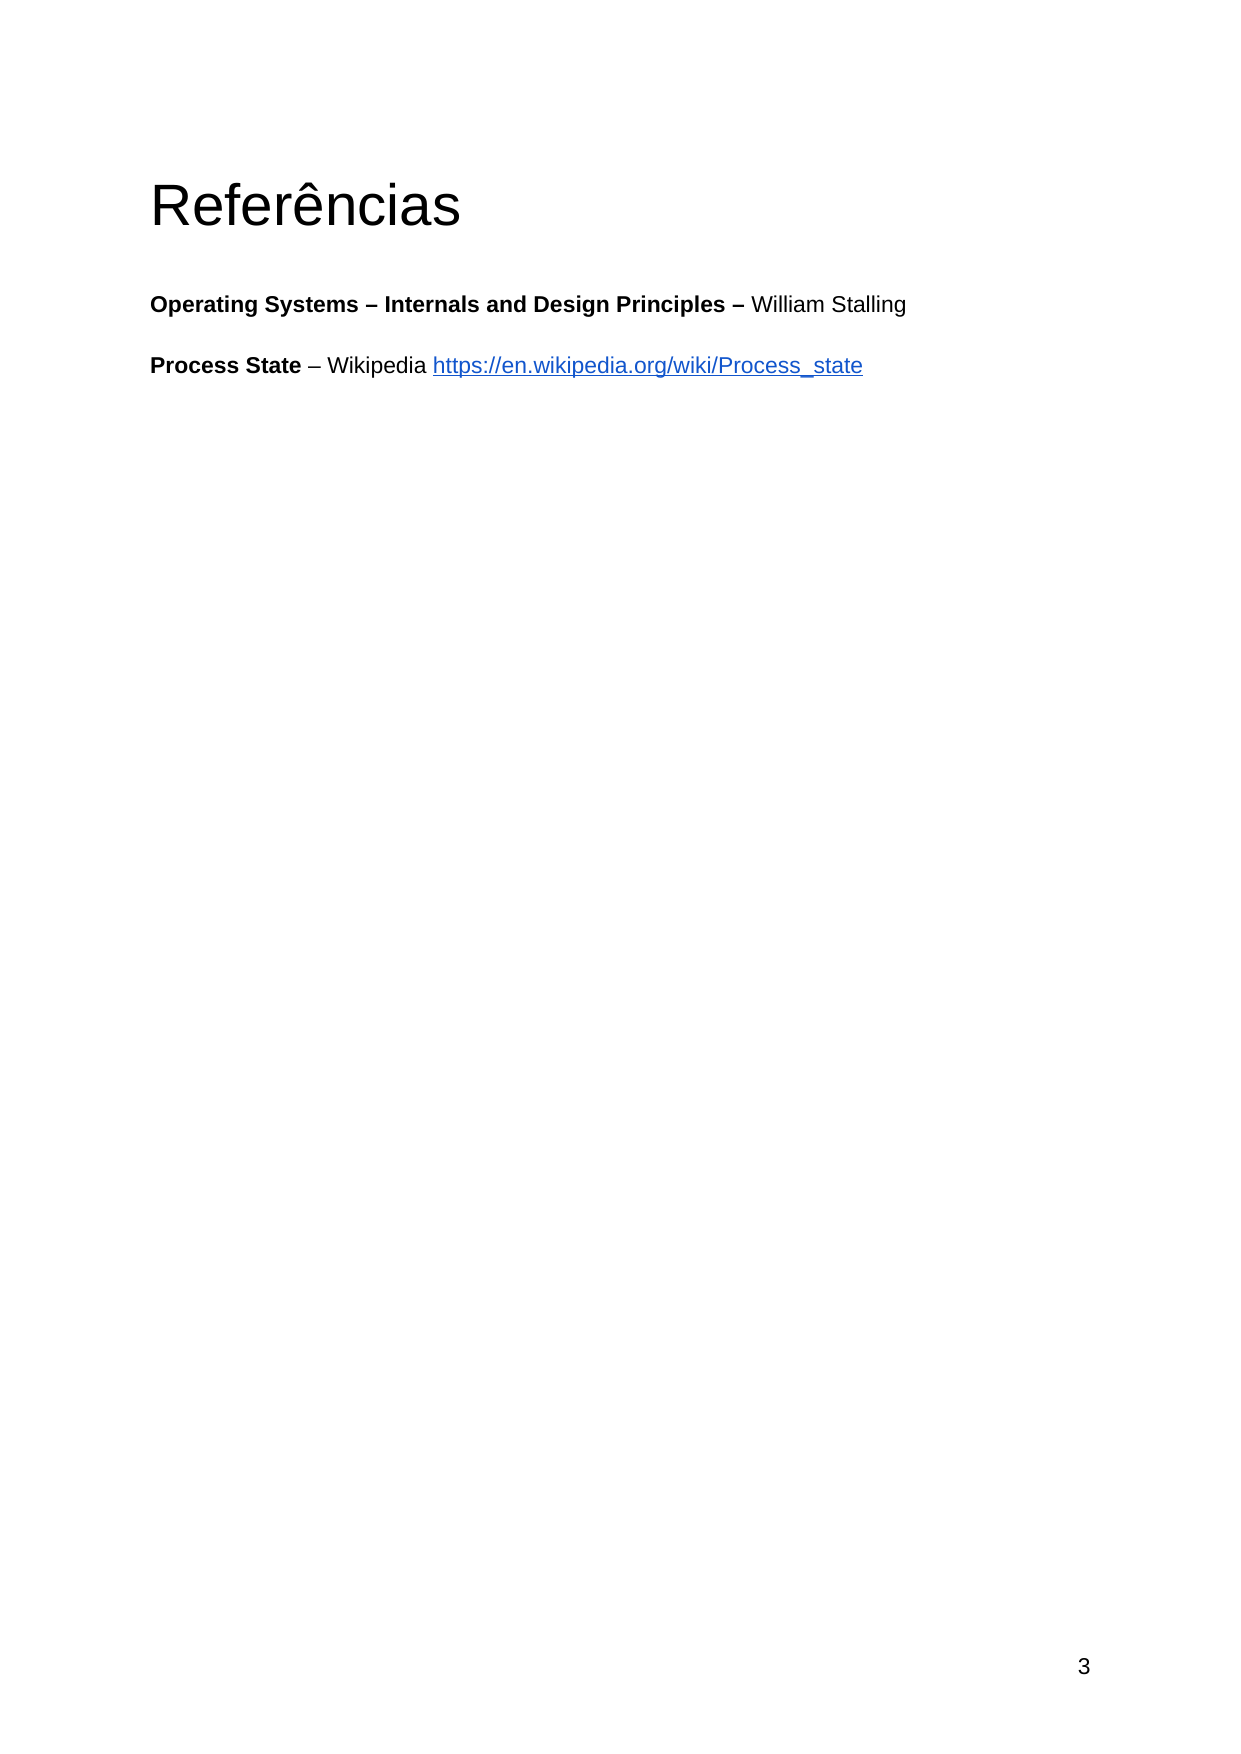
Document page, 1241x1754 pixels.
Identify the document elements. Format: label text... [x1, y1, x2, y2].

text Process State – Wikipedia https://en.wikipedia.org/wiki/Process_state [150, 352, 1090, 378]
text Operating Systems – Internals and Design Principles – William Stalling [150, 291, 1090, 318]
title Referências [150, 171, 1090, 238]
